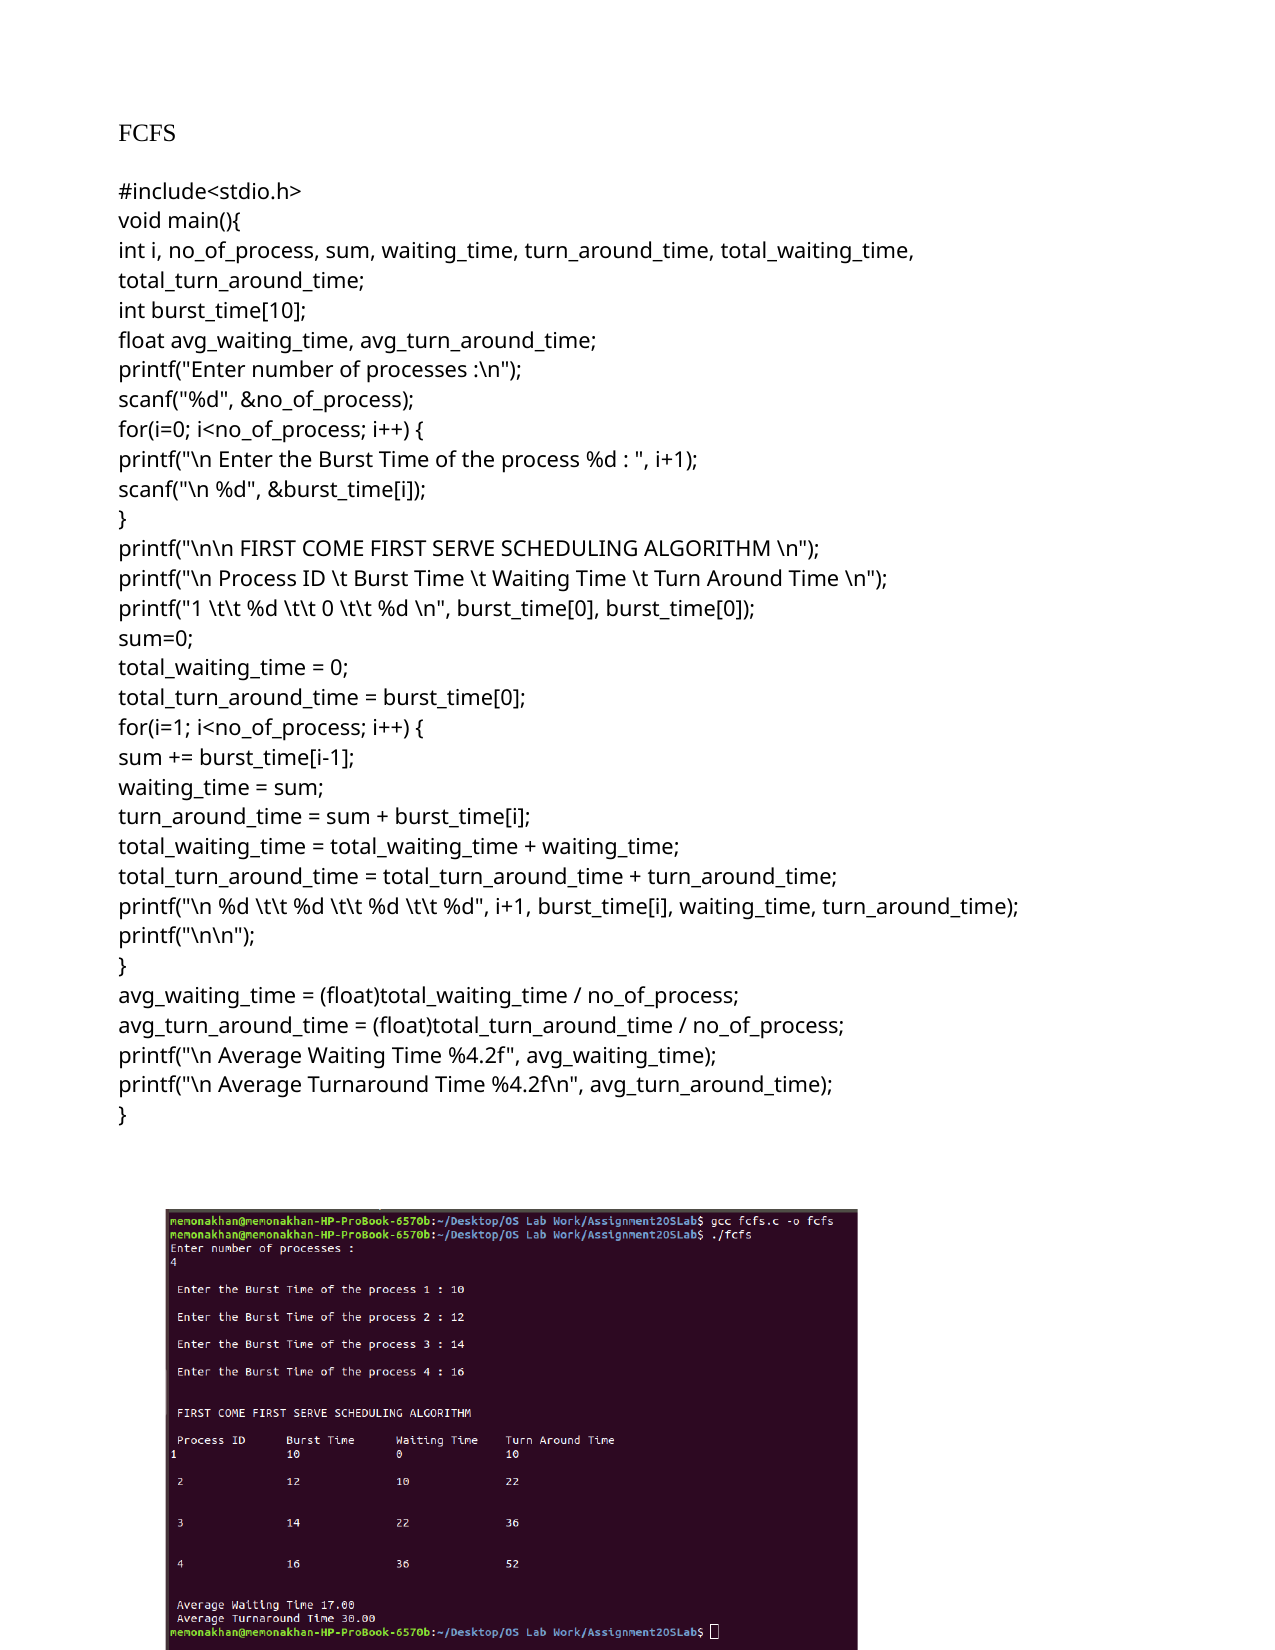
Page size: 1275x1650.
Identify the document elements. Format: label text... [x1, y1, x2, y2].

text sum += burst_time[i-1]; [118, 742, 1157, 771]
text printf("\n %d \t\t %d \t\t %d \t\t %d", i+1, burst_time[i], waiting_time, turn_around_time); [118, 891, 1157, 920]
text void main(){ [118, 205, 1157, 235]
text waiting_time = sum; [118, 771, 1157, 801]
text } [118, 950, 1157, 980]
text printf("Enter number of processes :\n"); [118, 354, 1157, 384]
text printf("\n\n"); [118, 920, 1157, 950]
text printf("\n Process ID \t Burst Time \t Waiting Time \t Turn Around Time \n"); [118, 563, 1157, 593]
text sum=0; [118, 622, 1157, 652]
text printf("\n Average Turnaround Time %4.2f\n", avg_turn_around_time); [118, 1069, 1157, 1099]
text for(i=1; i<no_of_process; i++) { [118, 712, 1157, 742]
text total_waiting_time = 0; [118, 652, 1157, 682]
text #include<stdio.h> [118, 176, 1157, 205]
text float avg_waiting_time, avg_turn_around_time; [118, 324, 1157, 354]
text scanf("%d", &no_of_process); [118, 384, 1157, 414]
text FCFS [118, 118, 1157, 147]
text avg_waiting_time = (float)total_waiting_time / no_of_process; [118, 980, 1157, 1010]
text int burst_time[10]; [118, 295, 1157, 324]
text int i, no_of_process, sum, waiting_time, turn_around_time, total_waiting_time, total_turn_around_time; [118, 235, 1157, 295]
text } [118, 503, 1157, 533]
text turn_around_time = sum + burst_time[i]; [118, 801, 1157, 831]
text scanf("\n %d", &burst_time[i]); [118, 473, 1157, 503]
text total_turn_around_time = burst_time[0]; [118, 682, 1157, 712]
text printf("\n Average Waiting Time %4.2f", avg_waiting_time); [118, 1039, 1157, 1069]
text avg_turn_around_time = (float)total_turn_around_time / no_of_process; [118, 1010, 1157, 1039]
text printf("\n\n FIRST COME FIRST SERVE SCHEDULING ALGORITHM \n"); [118, 533, 1157, 563]
picture [165, 1209, 858, 1650]
text printf("1 \t\t %d \t\t 0 \t\t %d \n", burst_time[0], burst_time[0]); [118, 593, 1157, 622]
text total_waiting_time = total_waiting_time + waiting_time; [118, 831, 1157, 861]
text } [118, 1099, 1157, 1129]
text printf("\n Enter the Burst Time of the process %d : ", i+1); [118, 444, 1157, 473]
text for(i=0; i<no_of_process; i++) { [118, 414, 1157, 444]
text total_turn_around_time = total_turn_around_time + turn_around_time; [118, 861, 1157, 891]
